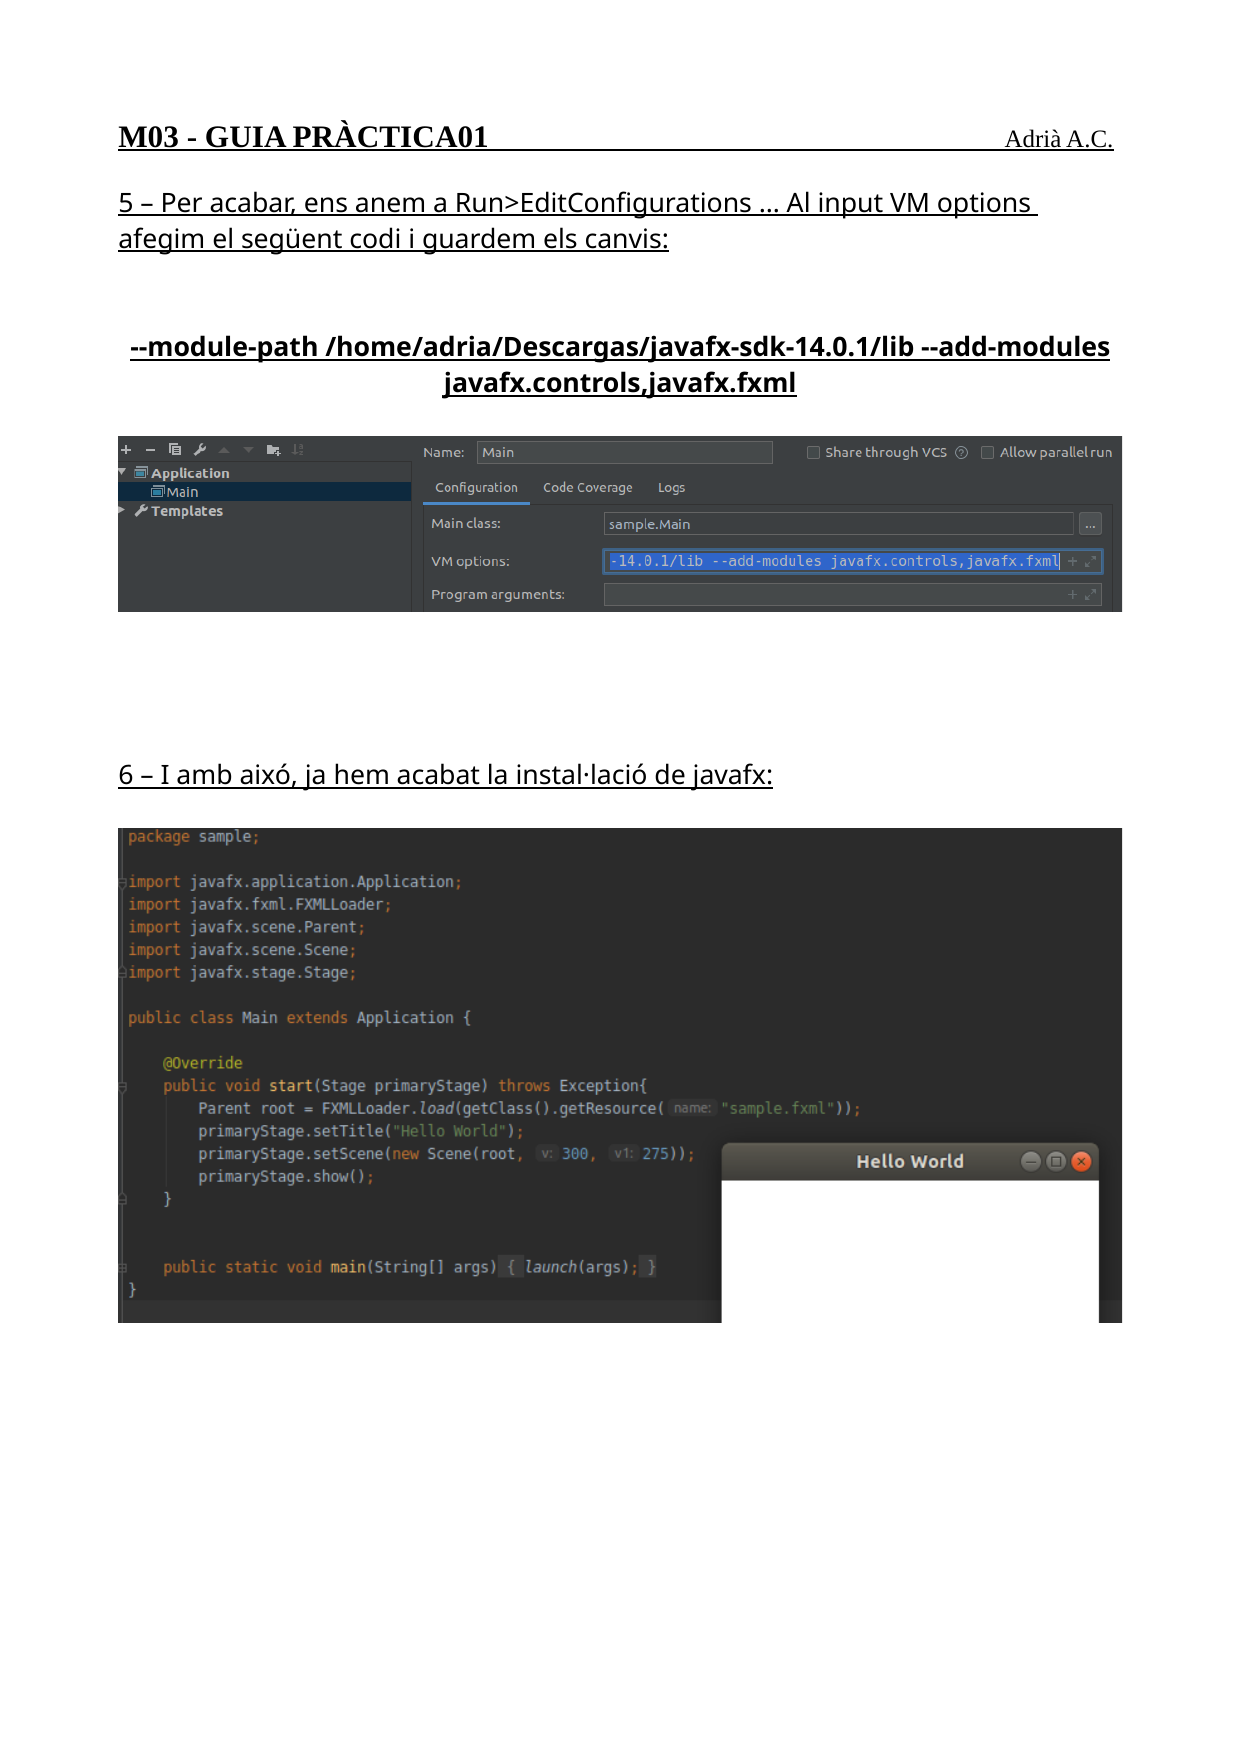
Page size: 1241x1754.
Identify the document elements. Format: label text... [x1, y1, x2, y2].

picture [118, 436, 1123, 612]
text 5 – Per acabar, ens anem a Run>EditConfigurations … Al input VM options afegim el següent codi i guardem els canvis: [118, 183, 1122, 256]
picture [118, 828, 1123, 1323]
text --module-path /home/adria/Descargas/javafx-sdk-14.0.1/lib --add-modules javafx.controls,javafx.fxml [118, 328, 1122, 400]
text 6 – I amb aixó, ja hem acabat la instal·lació de javafx: [118, 756, 1122, 792]
